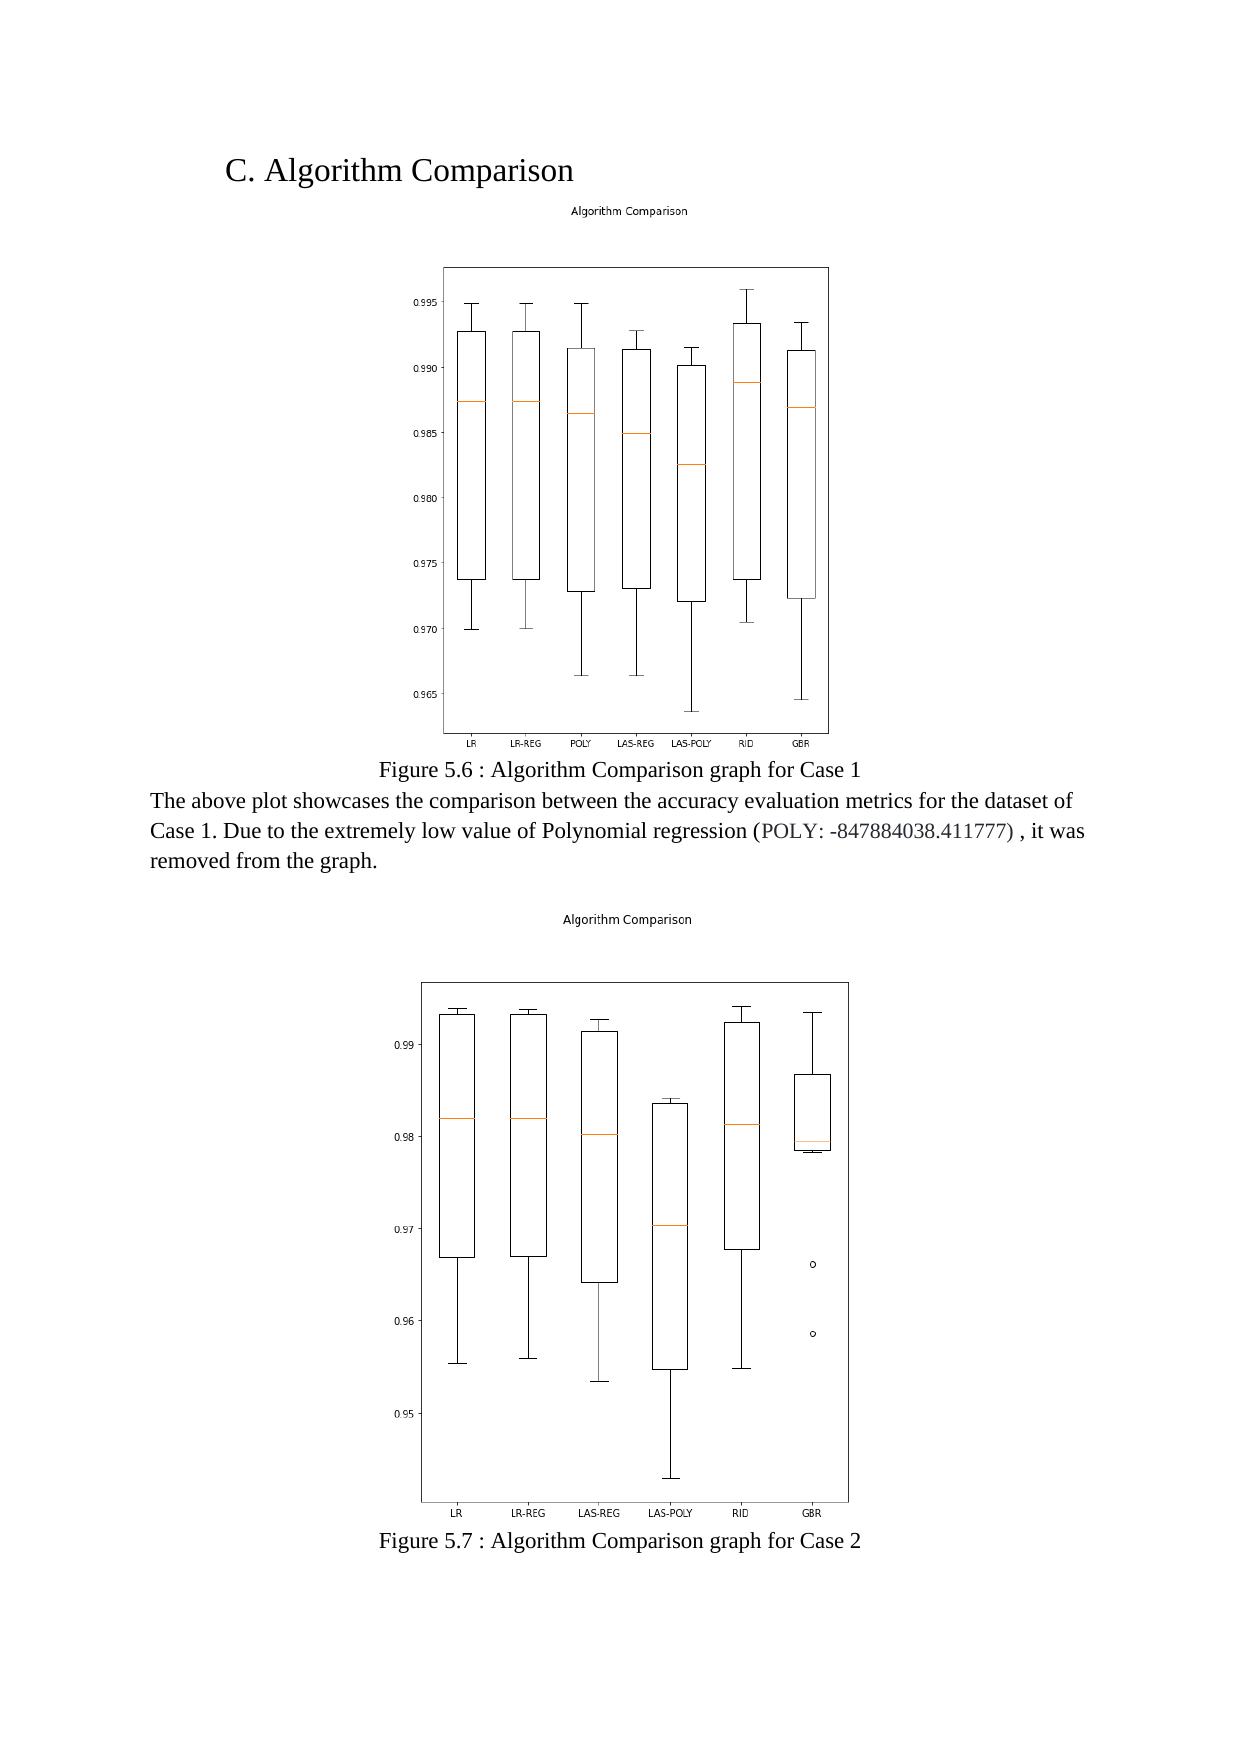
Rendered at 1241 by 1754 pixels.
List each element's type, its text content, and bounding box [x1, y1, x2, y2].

picture [386, 907, 854, 1524]
subtitle C. Algorithm Comparison [225, 150, 1090, 188]
text Figure 5.6 : Algorithm Comparison graph for Case 1 [150, 756, 1090, 783]
picture [406, 200, 834, 753]
text Figure 5.7 : Algorithm Comparison graph for Case 2 [150, 1528, 1090, 1554]
text The above plot showcases the comparison between the accuracy evaluation metrics for the dataset of Case 1. Due to the extremely low value of Polynomial regression (POLY: -847884038.411777) , it was removed from the graph. [150, 787, 1090, 873]
